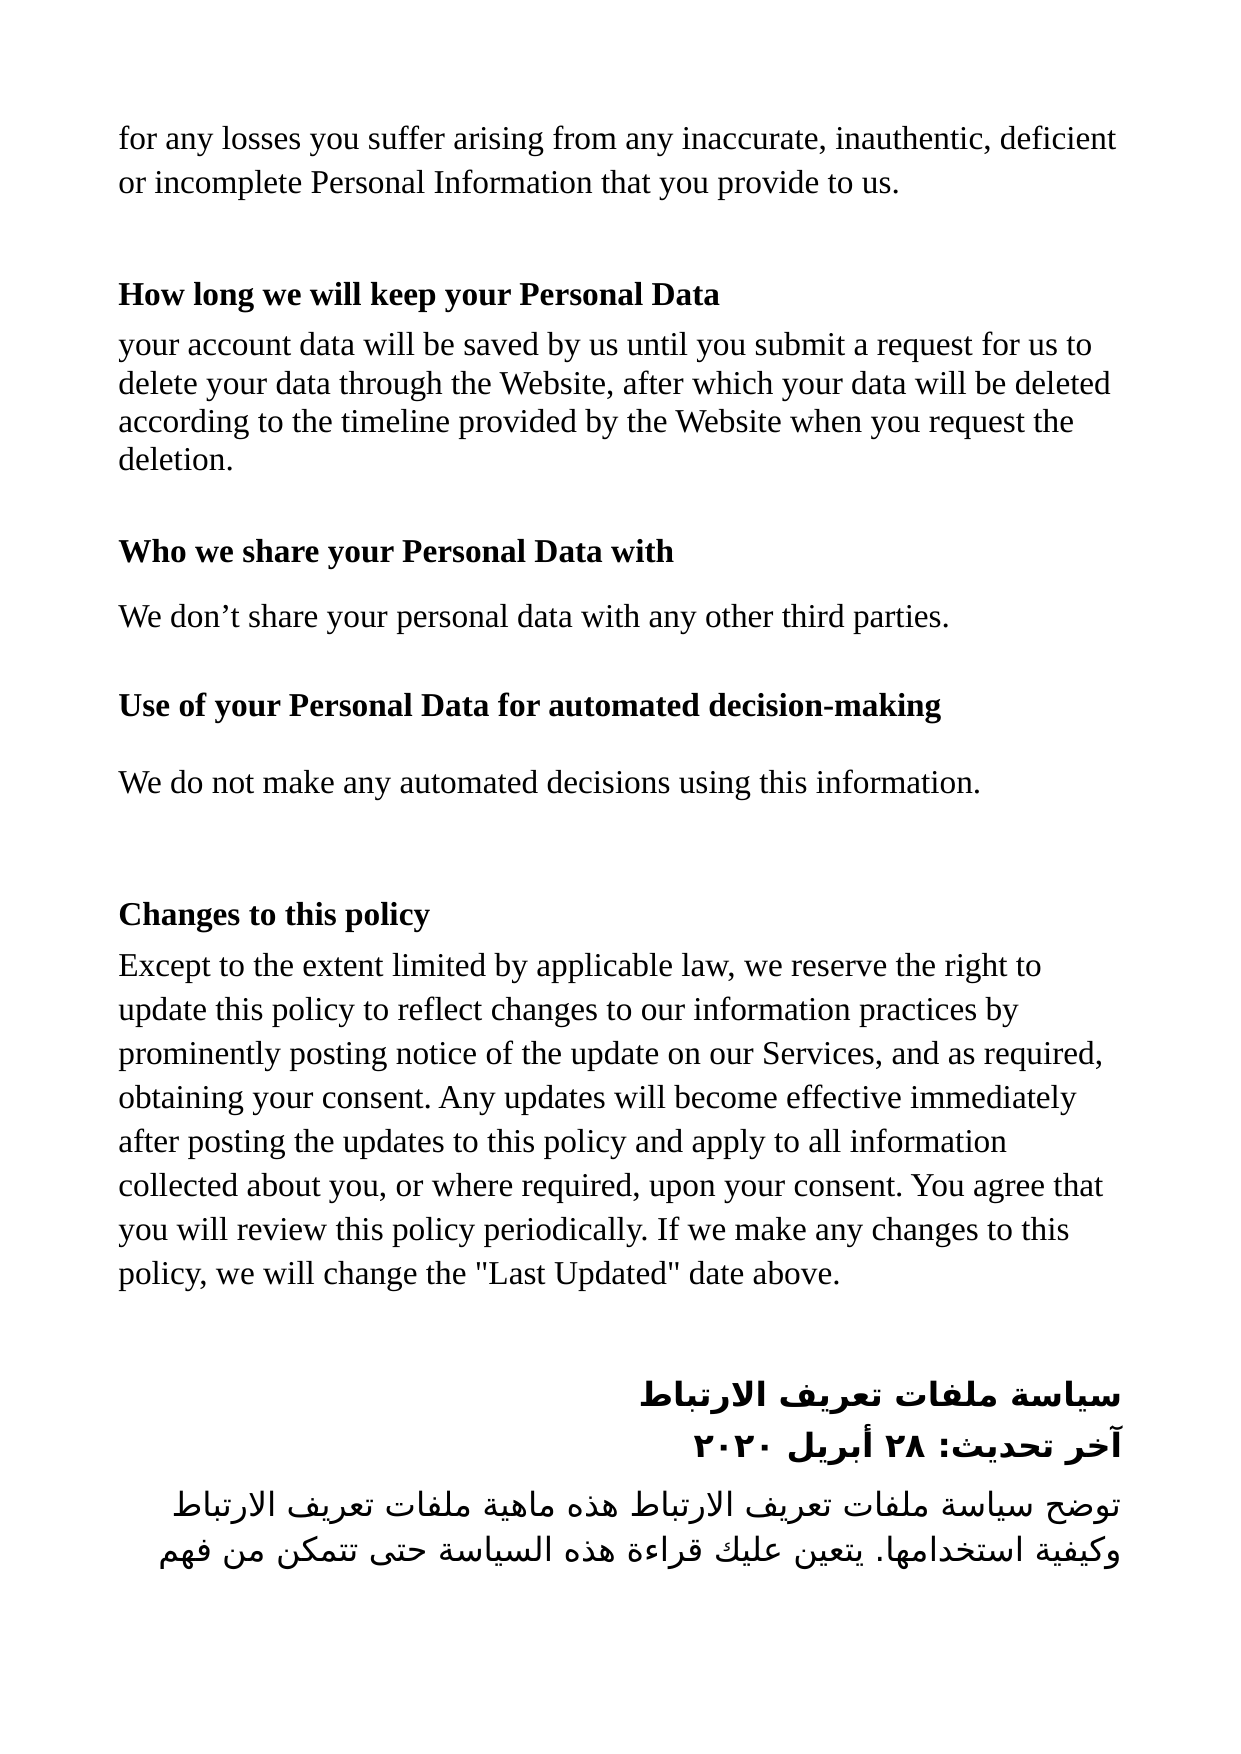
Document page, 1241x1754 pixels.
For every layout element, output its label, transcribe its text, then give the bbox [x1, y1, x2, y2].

text توضح سياسة ملفات تعريف الارتباط هذه ماهية ملفات تعريف الارتباط وكيفية استخدامها. يتعين عليك قراءة هذه السياسة حتى تتمكن من فهم نوع ملفات تعريف الارتباط التي نستخدمها، أو المعلومات التي نجمعها باستخدام ملفات تعريف الارتباط وكيفية استخدام هذه المعلومات. [118, 1486, 1122, 1569]
subtitle How long we will keep your Personal Data [118, 274, 1122, 312]
text Use of your Personal Data for automated decision-making [118, 685, 1122, 724]
subtitle سياسة ملفات تعريف الارتباط [118, 1375, 1122, 1414]
subtitle Who we share your Personal Data with [118, 531, 1122, 569]
subtitle Changes to this policy [118, 894, 1122, 932]
text Except to the extent limited by applicable law, we reserve the right to update this policy to reflect changes to our information practices by prominently posting notice of the update on our Services, and as required, obtaining your consent. Any updates will become effective immediately after posting the updates to this policy and apply to all information collected about you, or where required, upon your consent. You agree that you will review this policy periodically. If we make any changes to this policy, we will change the "Last Updated" date above. [118, 945, 1122, 1292]
subtitle We don’t share your personal data with any other third parties. [118, 596, 1122, 634]
text آخر تحديث: ٢٨ أبريل ٢٠٢٠ [118, 1427, 1122, 1465]
text We do not make any automated decisions using this information. [118, 762, 1122, 800]
text your account data will be saved by us until you submit a request for us to delete your data through the Website, after which your data will be deleted according to the timeline provided by the Website when you request the deletion. [118, 324, 1122, 478]
text for any losses you suffer arising from any inaccurate, inauthentic, deficient or incomplete Personal Information that you provide to us. [118, 118, 1122, 201]
